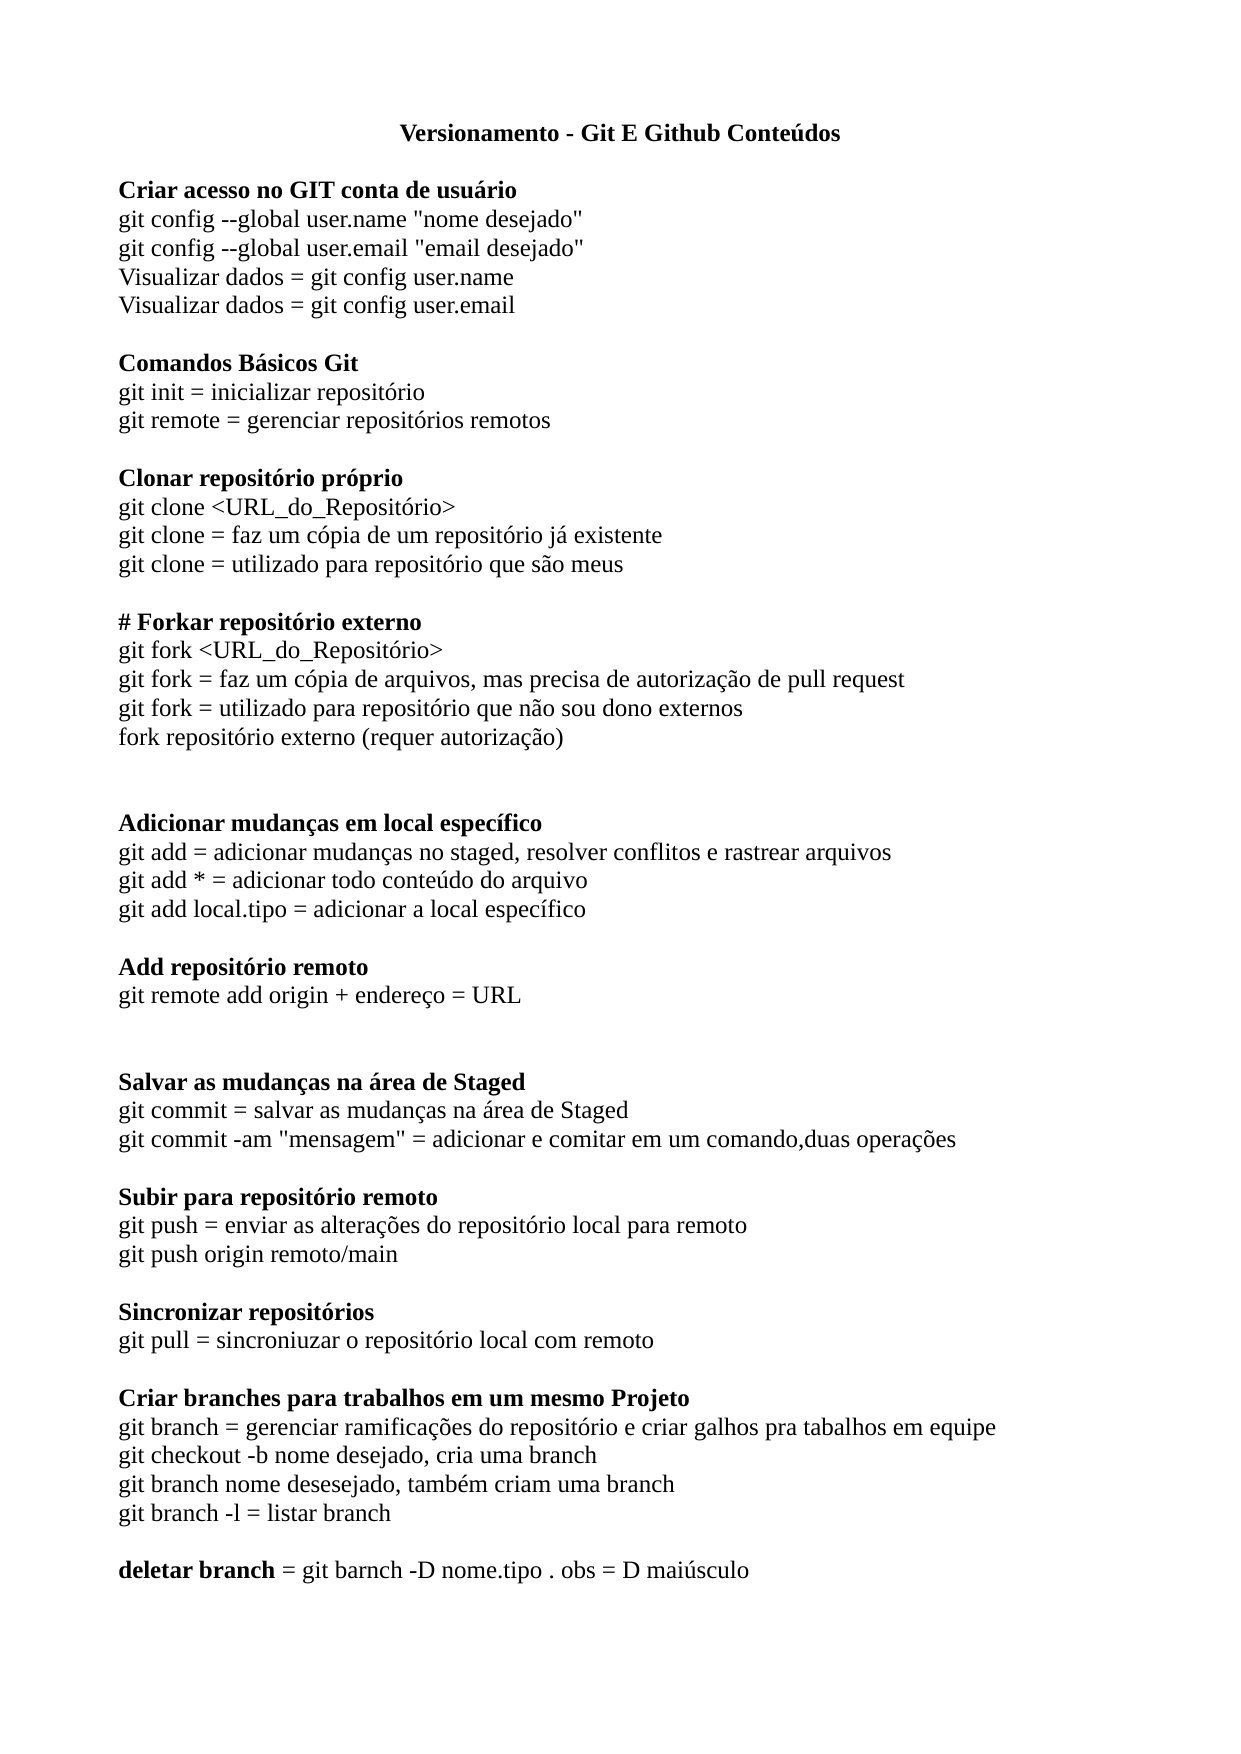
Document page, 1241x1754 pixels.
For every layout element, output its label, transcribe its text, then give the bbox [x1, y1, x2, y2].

text git init = inicializar repositório [118, 377, 1122, 406]
text git add * = adicionar todo conteúdo do arquivo [118, 866, 1122, 894]
text Add repositório remoto [118, 952, 1122, 981]
text git clone = utilizado para repositório que são meus [118, 549, 1122, 578]
text git add = adicionar mudanças no staged, resolver conflitos e rastrear arquivos [118, 837, 1122, 866]
text deletar branch = git barnch -D nome.tipo . obs = D maiúsculo [118, 1556, 1122, 1584]
text git add local.tipo = adicionar a local específico [118, 894, 1122, 923]
text # Forkar repositório externo [118, 607, 1122, 636]
text git push = enviar as alterações do repositório local para remoto [118, 1211, 1122, 1239]
text Salvar as mudanças na área de Staged [118, 1067, 1122, 1096]
text git fork <URL_do_Repositório> [118, 636, 1122, 664]
text Visualizar dados = git config user.email [118, 291, 1122, 319]
text git branch = gerenciar ramificações do repositório e criar galhos pra tabalhos em equipe [118, 1412, 1122, 1441]
text git config --global user.name "nome desejado" [118, 204, 1122, 233]
text Versionamento - Git E Github Conteúdos [118, 118, 1122, 147]
text Subir para repositório remoto [118, 1182, 1122, 1211]
text git pull = sincroniuzar o repositório local com remoto [118, 1326, 1122, 1354]
text git push origin remoto/main [118, 1239, 1122, 1268]
text git config --global user.email "email desejado" [118, 233, 1122, 262]
text git clone = faz um cópia de um repositório já existente [118, 521, 1122, 549]
text Criar acesso no GIT conta de usuário [118, 176, 1122, 204]
text git fork = faz um cópia de arquivos, mas precisa de autorização de pull request [118, 664, 1122, 693]
text Visualizar dados = git config user.name [118, 262, 1122, 291]
text fork repositório externo (requer autorização) [118, 722, 1122, 751]
text Comandos Básicos Git [118, 348, 1122, 377]
text git checkout -b nome desejado, cria uma branch [118, 1441, 1122, 1469]
text git remote add origin + endereço = URL [118, 981, 1122, 1009]
text git fork = utilizado para repositório que não sou dono externos [118, 693, 1122, 722]
text git branch nome desesejado, também criam uma branch [118, 1469, 1122, 1498]
text git remote = gerenciar repositórios remotos [118, 406, 1122, 434]
text git clone <URL_do_Repositório> [118, 492, 1122, 521]
text git commit = salvar as mudanças na área de Staged [118, 1096, 1122, 1124]
text Clonar repositório próprio [118, 463, 1122, 492]
text git commit -am "mensagem" = adicionar e comitar em um comando,duas operações [118, 1124, 1122, 1153]
text Criar branches para trabalhos em um mesmo Projeto [118, 1383, 1122, 1412]
text git branch -l = listar branch [118, 1498, 1122, 1527]
text Adicionar mudanças em local específico [118, 808, 1122, 837]
text Sincronizar repositórios [118, 1297, 1122, 1326]
